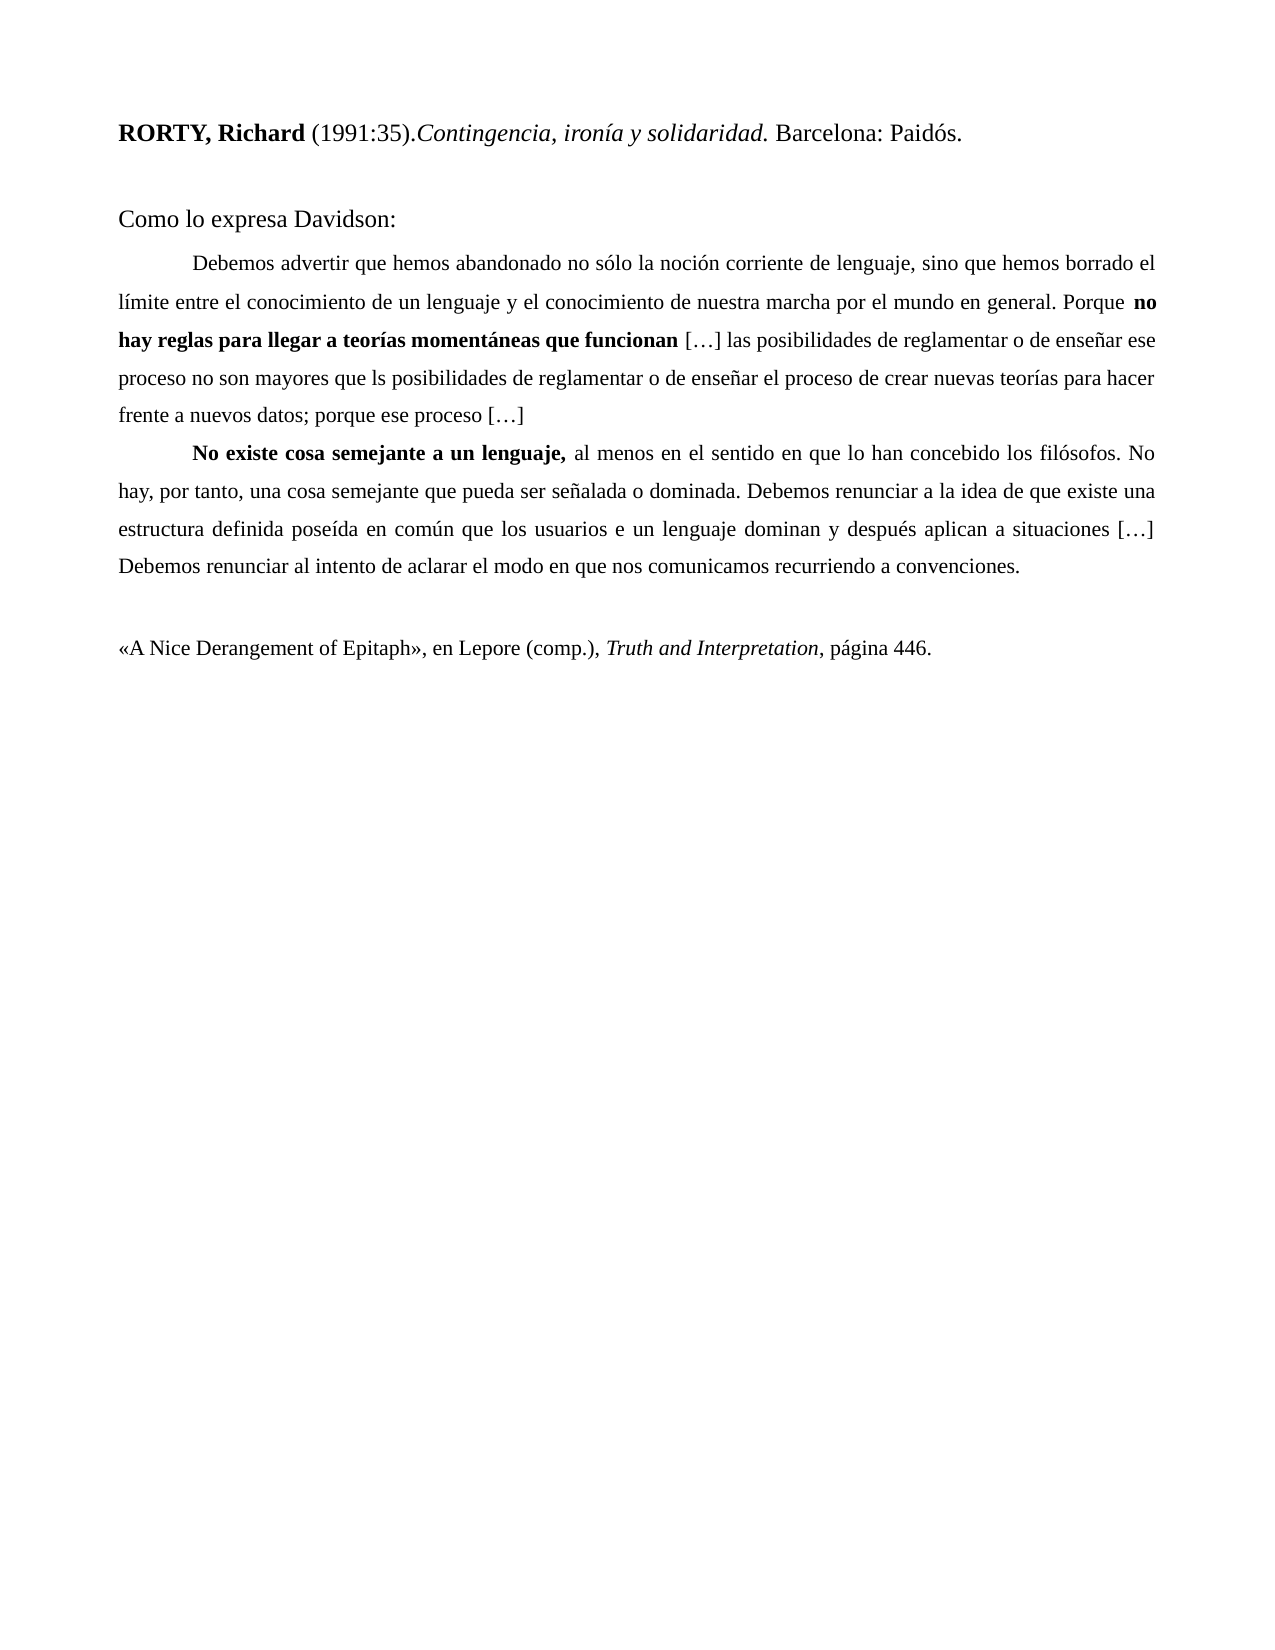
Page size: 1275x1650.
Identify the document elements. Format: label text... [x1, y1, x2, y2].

text Como lo expresa Davidson: [118, 204, 1157, 233]
text No existe cosa semejante a un lenguaje, al menos en el sentido en que lo han concebido los filósofos. No hay, por tanto, una cosa semejante que pueda ser señalada o dominada. Debemos renunciar a la idea de que existe una estructura definida poseída en común que los usuarios e un lenguaje dominan y después aplican a situaciones […] Debemos renunciar al intento de aclarar el modo en que nos comunicamos recurriendo a convenciones. [118, 440, 1157, 579]
text RORTY, Richard (1991:35).Contingencia, ironía y solidaridad. Barcelona: Paidós. [118, 118, 1157, 147]
text Debemos advertir que hemos abandonado no sólo la noción corriente de lenguaje, sino que hemos borrado el límite entre el conocimiento de un lenguaje y el conocimiento de nuestra marcha por el mundo en general. Porque no hay reglas para llegar a teorías momentáneas que funcionan […] las posibilidades de reglamentar o de enseñar ese proceso no son mayores que ls posibilidades de reglamentar o de enseñar el proceso de crear nuevas teorías para hacer frente a nuevos datos; porque ese proceso […] [118, 247, 1157, 427]
text «A Nice Derangement of Epitaph», en Lepore (comp.), Truth and Interpretation, página 446. [118, 634, 1157, 660]
